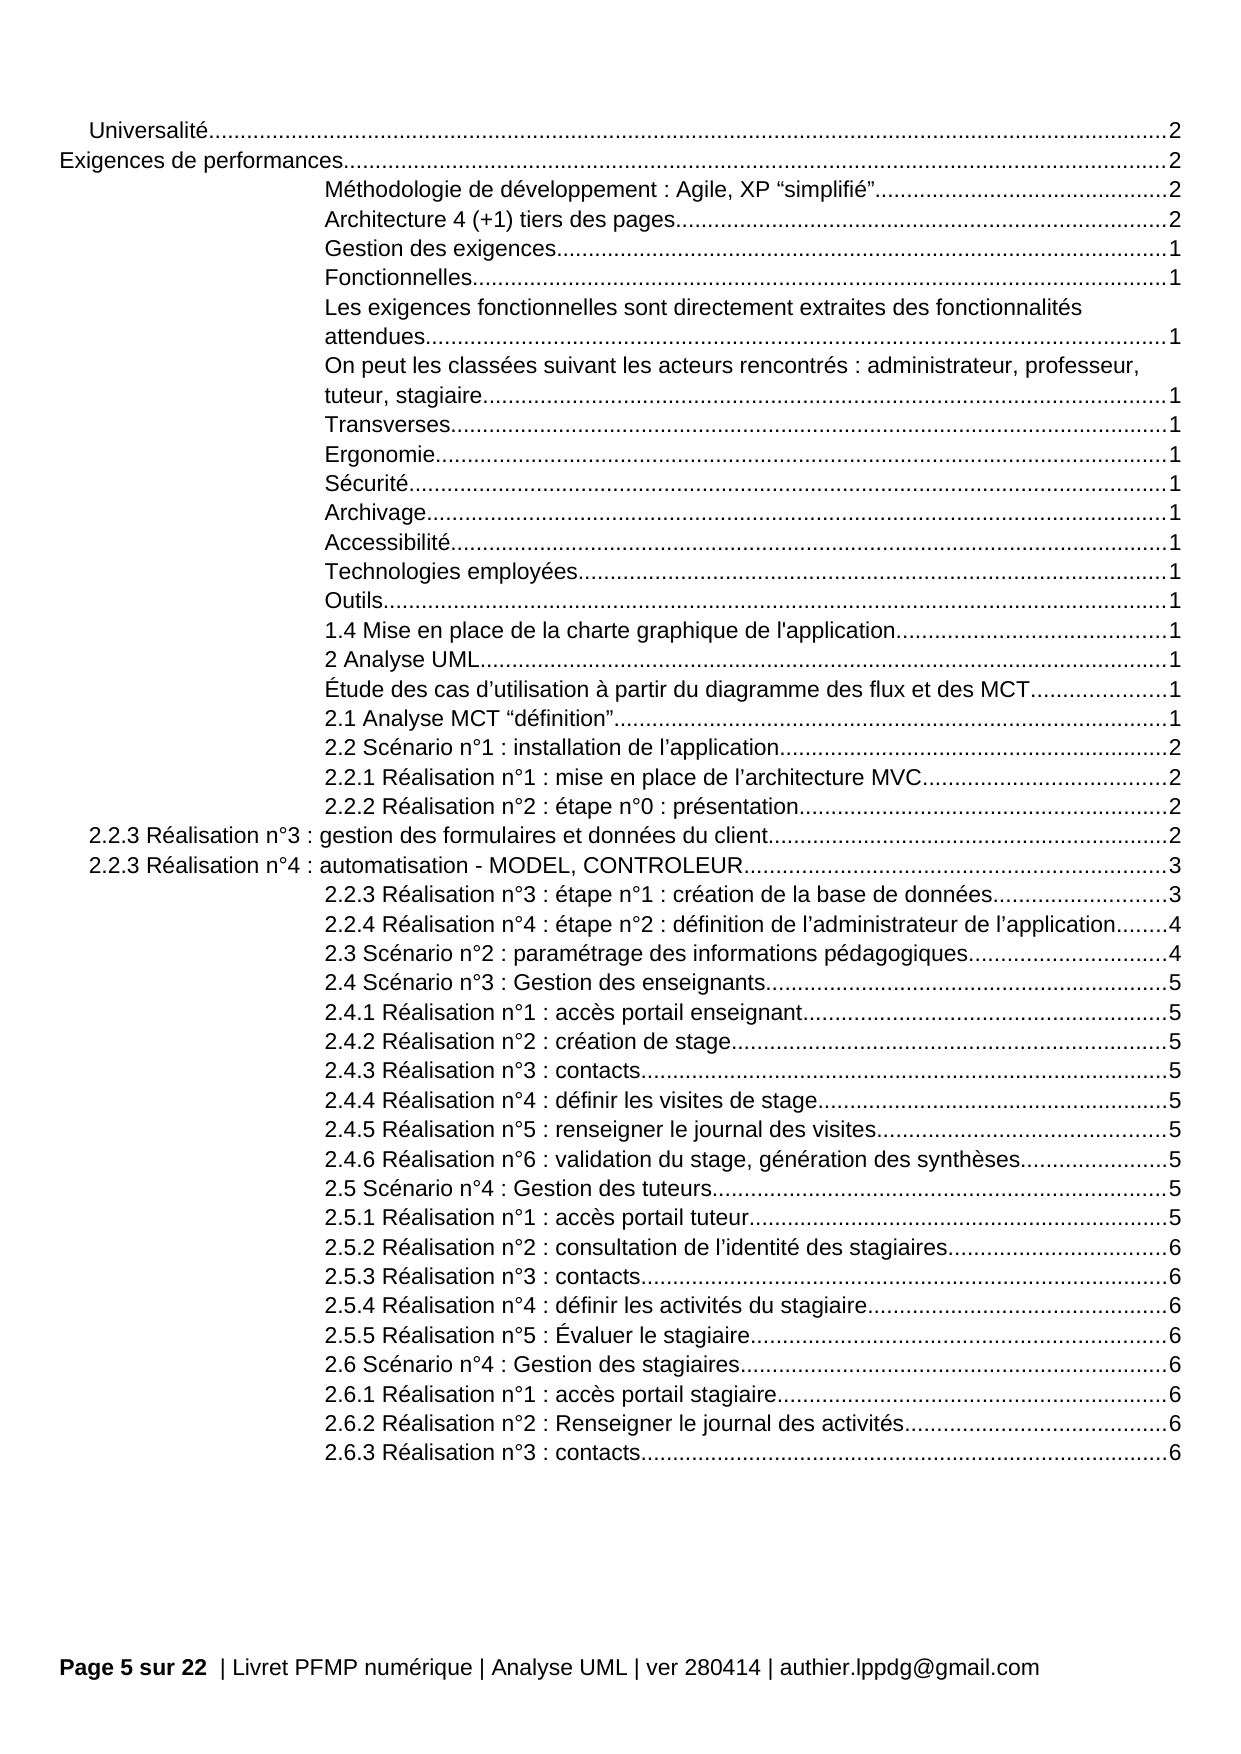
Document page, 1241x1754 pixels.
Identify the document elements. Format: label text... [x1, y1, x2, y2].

text Sécurité 1 [324, 471, 1181, 496]
text Ergonomie 1 [324, 441, 1181, 467]
text On peut les classées suivant les acteurs rencontrés : administrateur, professeur, tuteur, stagiaire. 1 [324, 353, 1181, 408]
text 2.6.1 Réalisation n°1 : accès portail stagiaire 6 [324, 1381, 1181, 1407]
text Technologies employées 1 [324, 559, 1181, 584]
text Accessibilité 1 [324, 529, 1181, 555]
text 2.2 Scénario n°1 : installation de l’application 2 [324, 735, 1181, 761]
text Exigences de performances 2 [59, 147, 1181, 173]
text 2.4.4 Réalisation n°4 : définir les visites de stage 5 [324, 1087, 1181, 1113]
text 2.2.3 Réalisation n°3 : étape n°1 : création de la base de données 3 [324, 882, 1181, 907]
text Transverses 1 [324, 412, 1181, 437]
text 2.6 Scénario n°4 : Gestion des stagiaires 6 [324, 1352, 1181, 1377]
text 2.5.2 Réalisation n°2 : consultation de l’identité des stagiaires 6 [324, 1234, 1181, 1260]
text 2.1 Analyse MCT “définition” 1 [324, 706, 1181, 731]
text 2.5 Scénario n°4 : Gestion des tuteurs 5 [324, 1176, 1181, 1201]
text 1.4 Mise en place de la charte graphique de l'application 1 [324, 617, 1181, 643]
text 2.4.3 Réalisation n°3 : contacts 5 [324, 1058, 1181, 1084]
text 2.6.2 Réalisation n°2 : Renseigner le journal des activités 6 [324, 1411, 1181, 1436]
text 2 Analyse UML 1 [324, 647, 1181, 672]
text 2.4.6 Réalisation n°6 : validation du stage, génération des synthèses 5 [324, 1146, 1181, 1172]
text 2.5.4 Réalisation n°4 : définir les activités du stagiaire 6 [324, 1293, 1181, 1319]
text Archivage 1 [324, 500, 1181, 526]
text 2.6.3 Réalisation n°3 : contacts 6 [324, 1440, 1181, 1466]
text Fonctionnelles 1 [324, 265, 1181, 291]
text 2.4 Scénario n°3 : Gestion des enseignants 5 [324, 970, 1181, 996]
text 2.5.5 Réalisation n°5 : Évaluer le stagiaire 6 [324, 1322, 1181, 1348]
text 2.4.5 Réalisation n°5 : renseigner le journal des visites 5 [324, 1117, 1181, 1142]
text 2.5.3 Réalisation n°3 : contacts 6 [324, 1264, 1181, 1289]
text 2.2.2 Réalisation n°2 : étape n°0 : présentation 2 [324, 794, 1181, 819]
text 2.2.3 Réalisation n°3 : gestion des formulaires et données du client 2 [88, 823, 1181, 849]
text Outils 1 [324, 588, 1181, 614]
text Gestion des exigences 1 [324, 236, 1181, 261]
text 2.2.4 Réalisation n°4 : étape n°2 : définition de l’administrateur de l’application 4 [324, 911, 1181, 937]
text Méthodologie de développement : Agile, XP “simplifié” 2 [324, 177, 1181, 202]
text Universalité 2 [88, 118, 1181, 144]
text Étude des cas d’utilisation à partir du diagramme des flux et des MCT 1 [324, 676, 1181, 702]
text 2.3 Scénario n°2 : paramétrage des informations pédagogiques 4 [324, 941, 1181, 966]
text 2.2.1 Réalisation n°1 : mise en place de l’architecture MVC 2 [324, 764, 1181, 790]
text 2.5.1 Réalisation n°1 : accès portail tuteur 5 [324, 1205, 1181, 1231]
text 2.4.2 Réalisation n°2 : création de stage 5 [324, 1029, 1181, 1054]
text 2.2.3 Réalisation n°4 : automatisation - MODEL, CONTROLEUR 3 [88, 852, 1181, 878]
text Les exigences fonctionnelles sont directement extraites des fonctionnalités attendues. 1 [324, 294, 1181, 349]
text 2.4.1 Réalisation n°1 : accès portail enseignant 5 [324, 999, 1181, 1025]
text Architecture 4 (+1) tiers des pages 2 [324, 206, 1181, 232]
